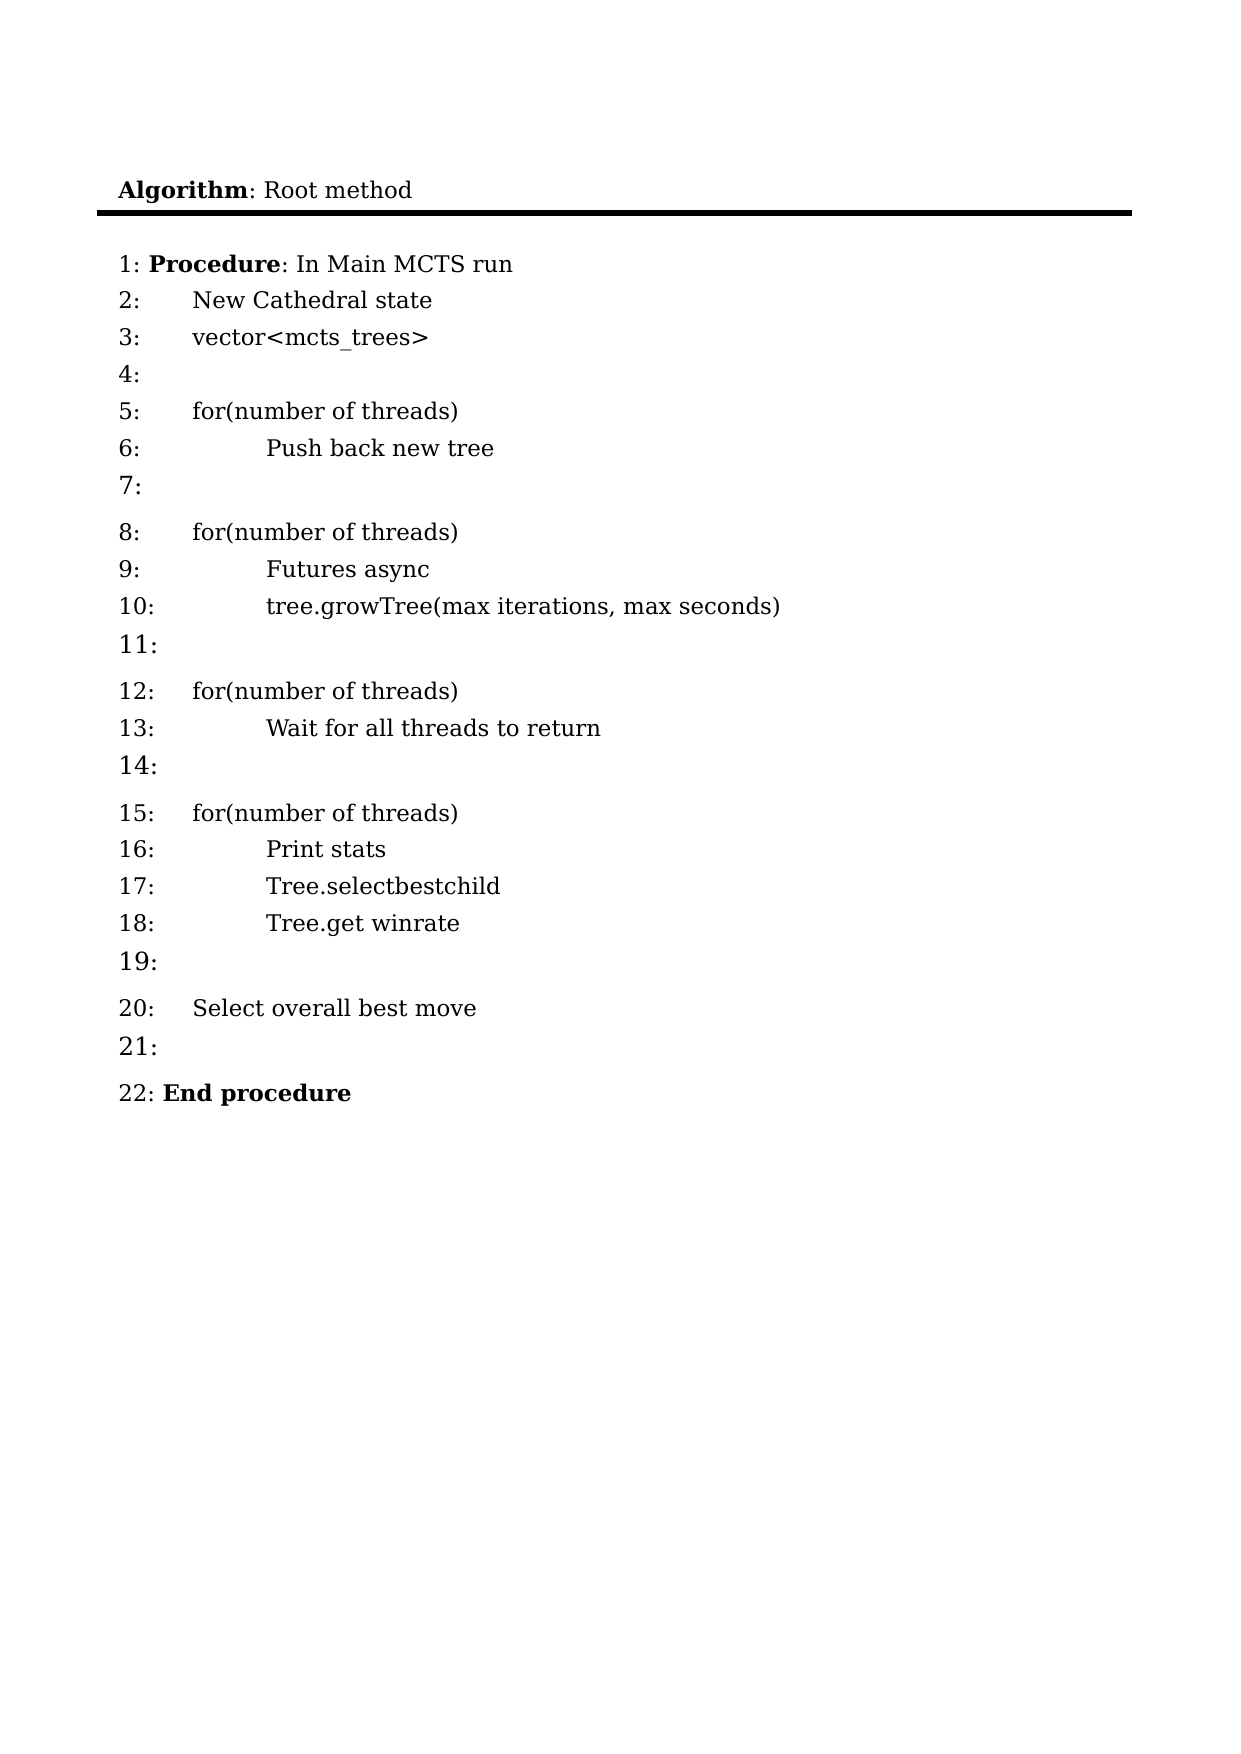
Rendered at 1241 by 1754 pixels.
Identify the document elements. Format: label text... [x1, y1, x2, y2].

text 15: for(number of threads) [118, 800, 1122, 826]
text 3: vector<mcts_trees> [118, 324, 1122, 351]
text 17: Tree.selectbestchild [118, 873, 1122, 900]
text 6: Push back new tree [118, 435, 1122, 461]
text 22: End procedure [118, 1080, 1122, 1107]
text 18: Tree.get winrate [118, 910, 1122, 937]
text 20: Select overall best move [118, 995, 1122, 1022]
text 1: Procedure: In Main MCTS run [118, 250, 1122, 277]
text 7: [118, 471, 1122, 501]
text 4: [118, 361, 1122, 388]
text 21: [118, 1032, 1122, 1061]
text 8: for(number of threads) [118, 519, 1122, 546]
text 19: [118, 947, 1122, 976]
text 12: for(number of threads) [118, 678, 1122, 705]
text Algorithm: Root method [118, 176, 1122, 203]
text 2: New Cathedral state [118, 288, 1122, 314]
text 16: Print stats [118, 836, 1122, 863]
text 9: Futures async [118, 556, 1122, 583]
text 10: tree.growTree(max iterations, max seconds) [118, 593, 1122, 620]
text 14: [118, 752, 1122, 781]
text 5: for(number of threads) [118, 398, 1122, 424]
text 13: Wait for all threads to return [118, 715, 1122, 741]
text 11: [118, 630, 1122, 659]
